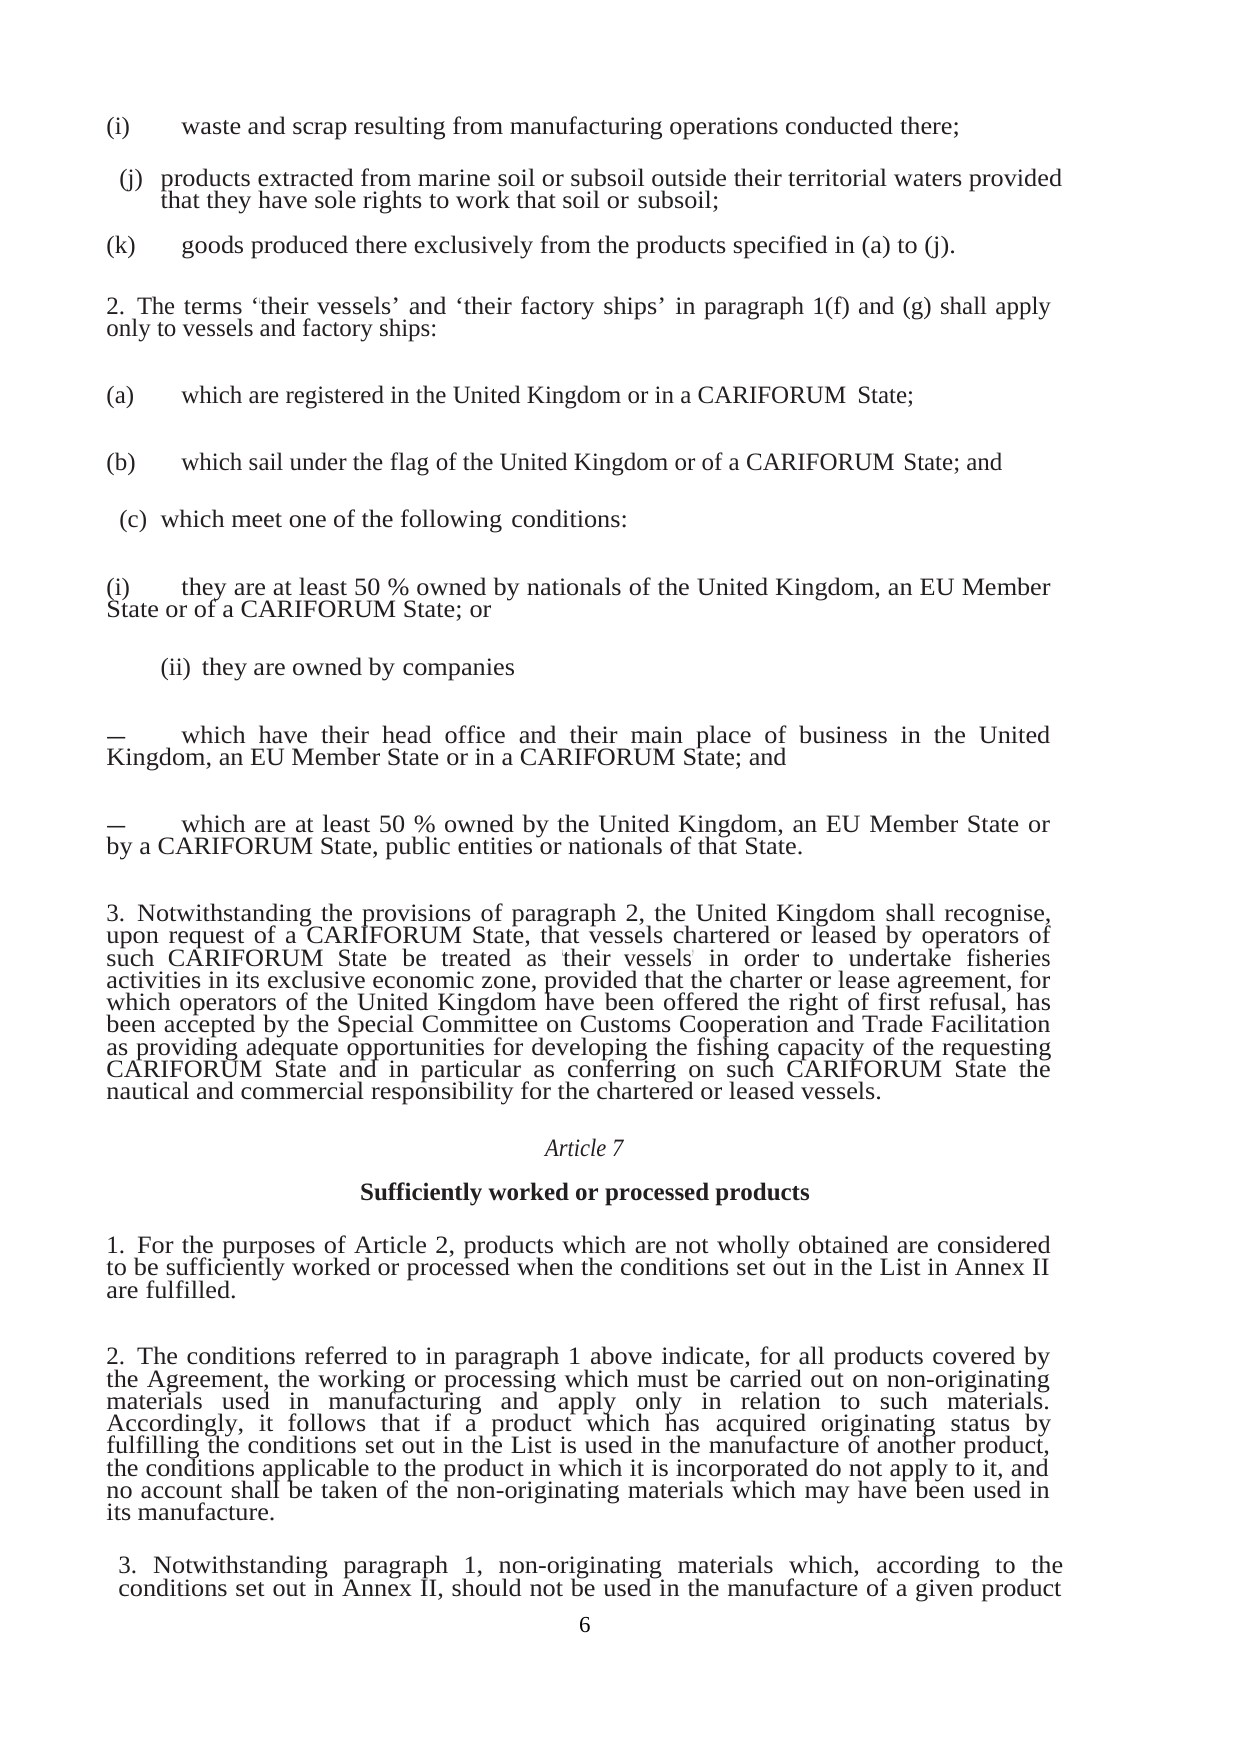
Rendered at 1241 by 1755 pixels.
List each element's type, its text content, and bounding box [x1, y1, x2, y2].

list The terms ‘‘their vessels’ and ‘their factory ships’ in paragraph 1(f) and (g) shall apply only to vessels and factory ships: [106, 297, 1051, 341]
list Notwithstanding the provisions of paragraph 2, the United Kingdom shall recognise, upon request of a CARIFORUM State, that vessels chartered or leased by operators of such CARIFORUM State be treated as ‘their vessels’ in order to undertake fisheries activities in its exclusive economic zone, provided that the charter or lease agreement, for which operators of the United Kingdom have been offered the right of first refusal, has been accepted by the Special Committee on Customs Cooperation and Trade Facilitation as providing adequate opportunities for developing the fishing capacity of the requesting CARIFORUM State and in particular as conferring on such CARIFORUM State the nautical and commercial responsibility for the chartered or leased vessels. [106, 903, 1051, 1104]
list products extracted from marine soil or subsoil outside their territorial waters provided that they have sole rights to work that soil or subsoil; [119, 169, 1063, 213]
list goods produced there exclusively from the products specified in (a) to (j). [928, 236, 1063, 258]
list which meet one of the following conditions: [119, 504, 1063, 533]
list goods produced there exclusively from the products specified in (a) to (j). [106, 236, 867, 258]
list they are owned by companies [160, 652, 1063, 681]
list they are at least 50 % owned by nationals of the United Kingdom, an EU Member State or of a CARIFORUM State; or [106, 578, 1051, 622]
list which have their head office and their main place of business in the United Kingdom, an EU Member State or in a CARIFORUM State; and [106, 726, 1051, 770]
text Article 7 [115, 1133, 1055, 1162]
list which sail under the flag of the United Kingdom or of a CARIFORUM State; and [106, 452, 1051, 475]
list For the purposes of Article 2, products which are not wholly obtained are considered to be sufficiently worked or processed when the conditions set out in the List in Annex II are fulfilled. [106, 1236, 1051, 1302]
list waste and scrap resulting from manufacturing operations conducted there; [106, 117, 1063, 139]
list The conditions referred to in paragraph 1 above indicate, for all products covered by the Agreement, the working or processing which must be carried out on non-originating materials used in manufacturing and apply only in relation to such materials. Accordingly, it follows that if a product which has acquired originating status by fulfilling the conditions set out in the List is used in the manufacture of another product, the conditions applicable to the product in which it is incorporated do not apply to it, and no account shall be taken of the non-originating materials which may have been used in its manufacture. [106, 1347, 1051, 1525]
text Sufficiently worked or processed products [115, 1177, 1055, 1206]
list which are at least 50 % owned by the United Kingdom, an EU Member State or by a CARIFORUM State, public entities or nationals of that State. [106, 814, 1051, 859]
list Notwithstanding paragraph 1, non-originating materials which, according to the conditions set out in Annex II, should not be used in the manufacture of a given product [118, 1556, 1063, 1600]
list which are registered in the United Kingdom or in a CARIFORUM State; [106, 386, 1051, 408]
